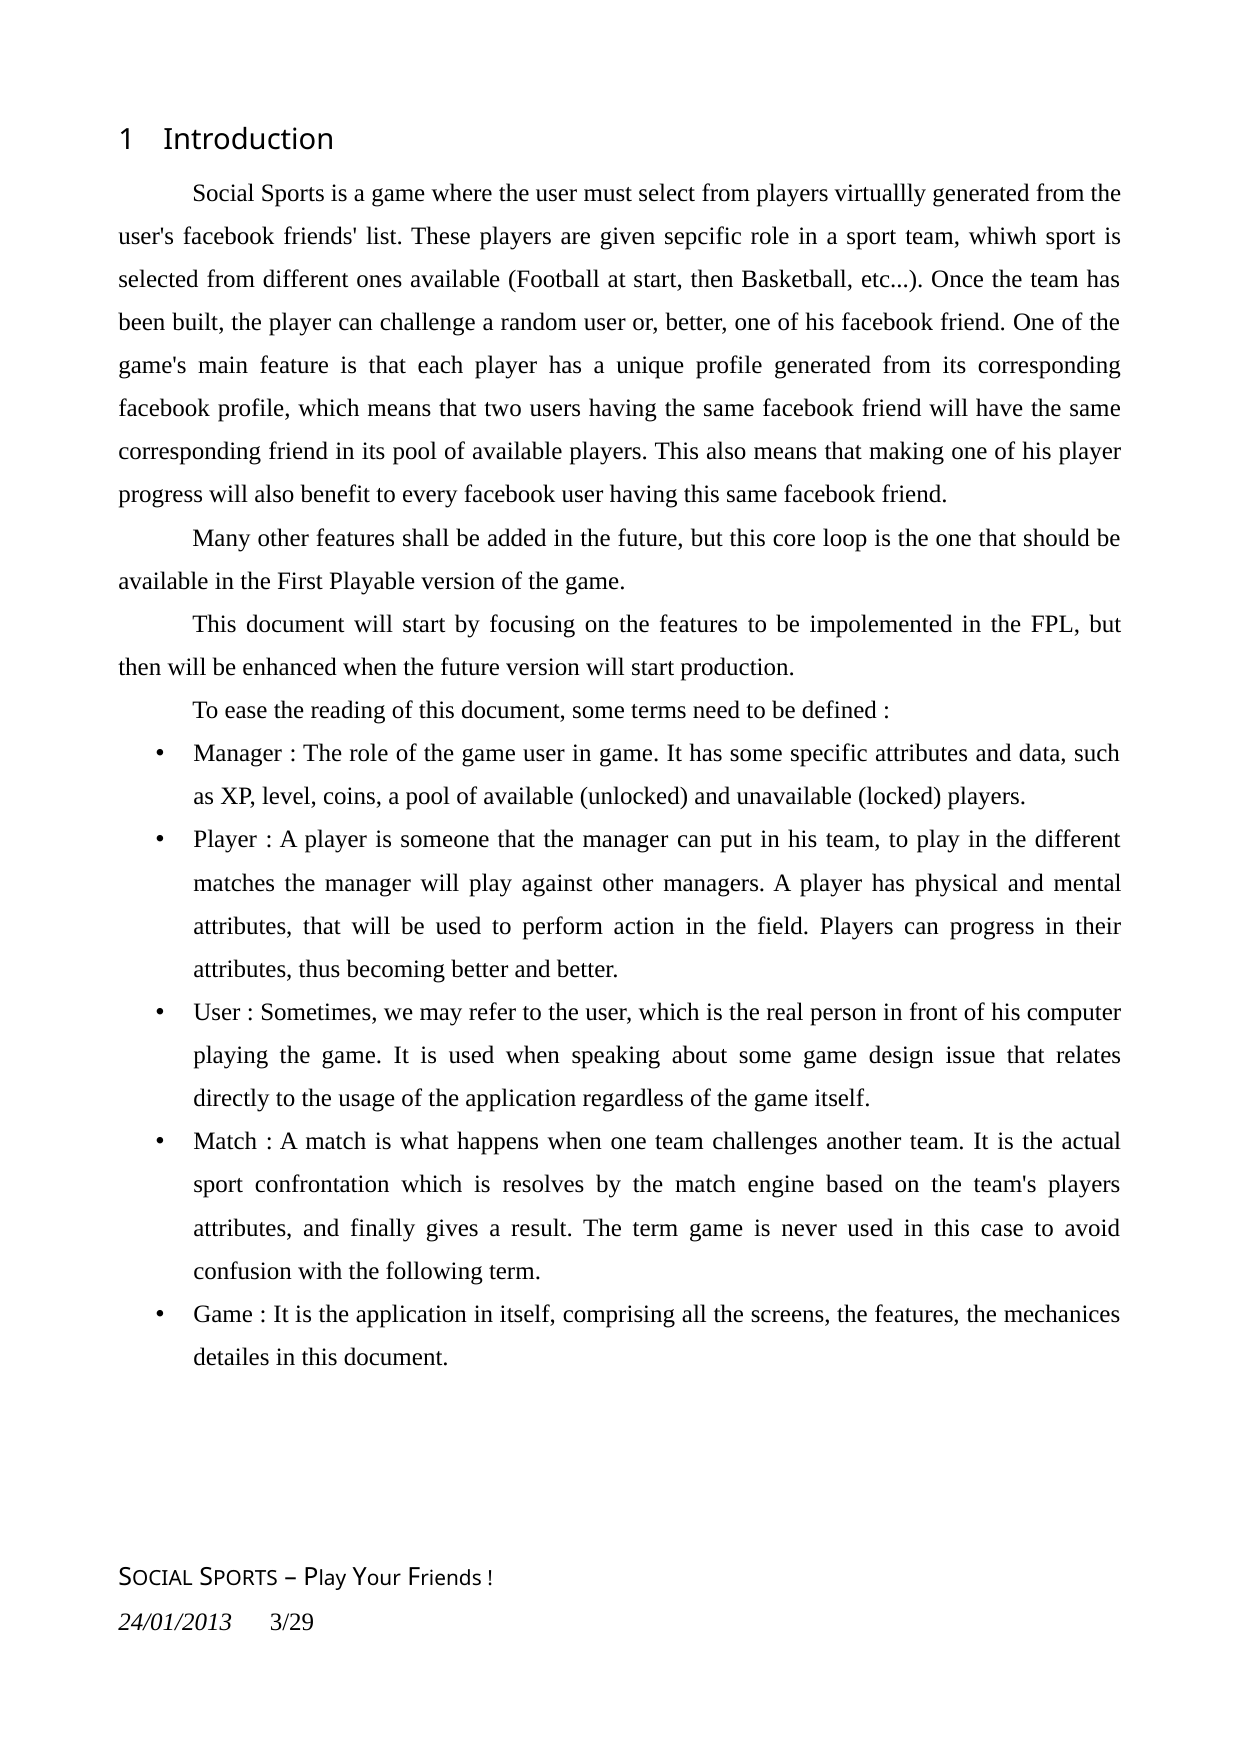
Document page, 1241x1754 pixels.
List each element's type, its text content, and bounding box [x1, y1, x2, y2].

text This document will start by focusing on the features to be impolemented in the FPL, but then will be enhanced when the future version will start production. [118, 609, 1122, 681]
text To ease the reading of this document, some terms need to be defined : [118, 695, 1122, 724]
list User : Sometimes, we may refer to the user, which is the real person in front of his computer playing the game. It is used when speaking about some game design issue that relates directly to the usage of the application regardless of the game itself. [156, 997, 1122, 1112]
text Social Sports is a game where the user must select from players virtuallly generated from the user's facebook friends' list. These players are given sepcific role in a sport team, whiwh sport is selected from different ones available (Football at start, then Basketball, etc...). Once the team has been built, the player can challenge a random user or, better, one of his facebook friend. One of the game's main feature is that each player has a unique profile generated from its corresponding facebook profile, which means that two users having the same facebook friend will have the same corresponding friend in its pool of available players. This also means that making one of his player progress will also benefit to every facebook user having this same facebook friend. [118, 178, 1122, 508]
subtitle Introduction [118, 118, 1122, 158]
text Many other features shall be added in the future, but this core loop is the one that should be available in the First Playable version of the game. [118, 523, 1122, 594]
list Manager : The role of the game user in game. It has some specific attributes and data, such as XP, level, coins, a pool of available (unlocked) and unavailable (locked) players. [156, 738, 1122, 810]
list Player : A player is someone that the manager can put in his team, to play in the different matches the manager will play against other managers. A player has physical and mental attributes, that will be used to perform action in the field. Players can progress in their attributes, thus becoming better and better. [156, 824, 1122, 983]
list Game : It is the application in itself, comprising all the screens, the features, the mechanices detailes in this document. [156, 1299, 1122, 1371]
list Match : A match is what happens when one team challenges another team. It is the actual sport confrontation which is resolves by the match engine based on the team's players attributes, and finally gives a result. The term game is never used in this case to avoid confusion with the following term. [156, 1126, 1122, 1284]
